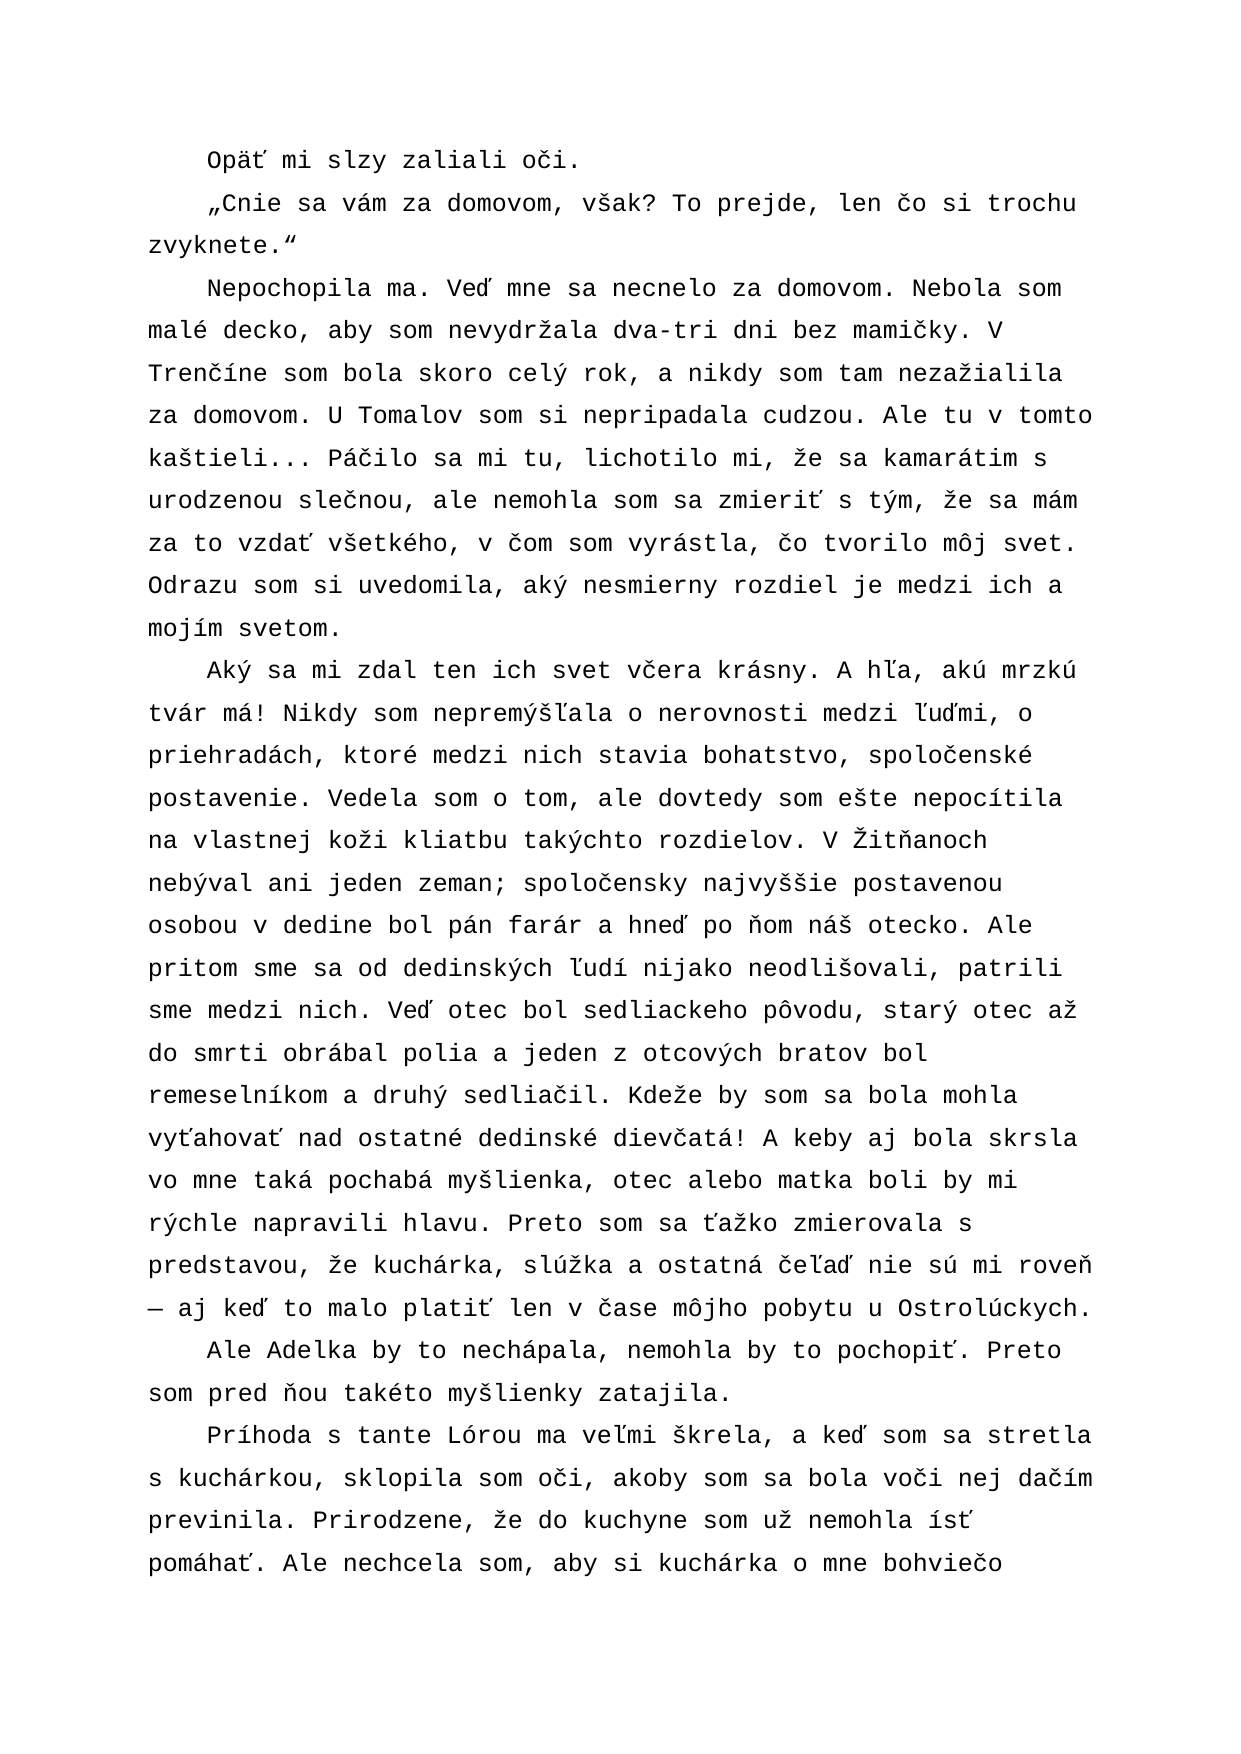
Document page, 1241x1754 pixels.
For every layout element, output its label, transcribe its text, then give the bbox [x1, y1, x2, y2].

text Príhoda s tante Lórou ma veľmi škrela, a keď som sa stretla s kuchárkou, sklopila som oči, akoby som sa bola voči nej dačím previnila. Prirodzene, že do kuchyne som už nemohla ísť pomáhať. Ale nechcela som, aby si kuchárka o mne bohviečo [148, 1423, 1093, 1578]
text „Cnie sa vám za domovom, však? To prejde, len čo si trochu zvyknete.“ [148, 190, 1093, 261]
text Aký sa mi zdal ten ich svet včera krásny. A hľa, akú mrzkú tvár má! Nikdy som nepremýšľala o nerovnosti medzi ľuďmi, o priehradách, ktoré medzi nich stavia bohatstvo, spoločenské postavenie. Vedela som o tom, ale dovtedy som ešte nepocítila na vlastnej koži kliatbu takýchto rozdielov. V Žitňanoch nebýval ani jeden zeman; spoločensky najvyššie postavenou osobou v dedine bol pán farár a hneď po ňom náš otecko. Ale pritom sme sa od dedinských ľudí nijako neodlišovali, patrili sme medzi nich. Veď otec bol sedliackeho pôvodu, starý otec až do smrti obrábal polia a jeden z otcových bratov bol remeselníkom a druhý sedliačil. Kdeže by som sa bola mohla vyťahovať nad ostatné dedinské dievčatá! A keby aj bola skrsla vo mne taká pochabá myšlienka, otec alebo matka boli by mi rýchle napravili hlavu. Preto som sa ťažko zmierovala s predstavou, že kuchárka, slúžka a ostatná čeľaď nie sú mi roveň — aj keď to malo platiť len v čase môjho pobytu u Ostrolúckych. [148, 658, 1093, 1323]
text Nepochopila ma. Veď mne sa necnelo za domovom. Nebola som malé decko, aby som nevydržala dva-tri dni bez mamičky. V Trenčíne som bola skoro celý rok, a nikdy som tam nezažialila za domovom. U Tomalov som si nepripadala cudzou. Ale tu v tomto kaštieli... Páčilo sa mi tu, lichotilo mi, že sa kamarátim s urodzenou slečnou, ale nemohla som sa zmieriť s tým, že sa mám za to vzdať všetkého, v čom som vyrástla, čo tvorilo môj svet. Odrazu som si uvedomila, aký nesmierny rozdiel je medzi ich a mojím svetom. [148, 275, 1093, 643]
text Ale Adelka by to nechápala, nemohla by to pochopiť. Preto som pred ňou takéto myšlienky zatajila. [148, 1338, 1093, 1408]
text Opäť mi slzy zaliali oči. [148, 148, 1093, 176]
